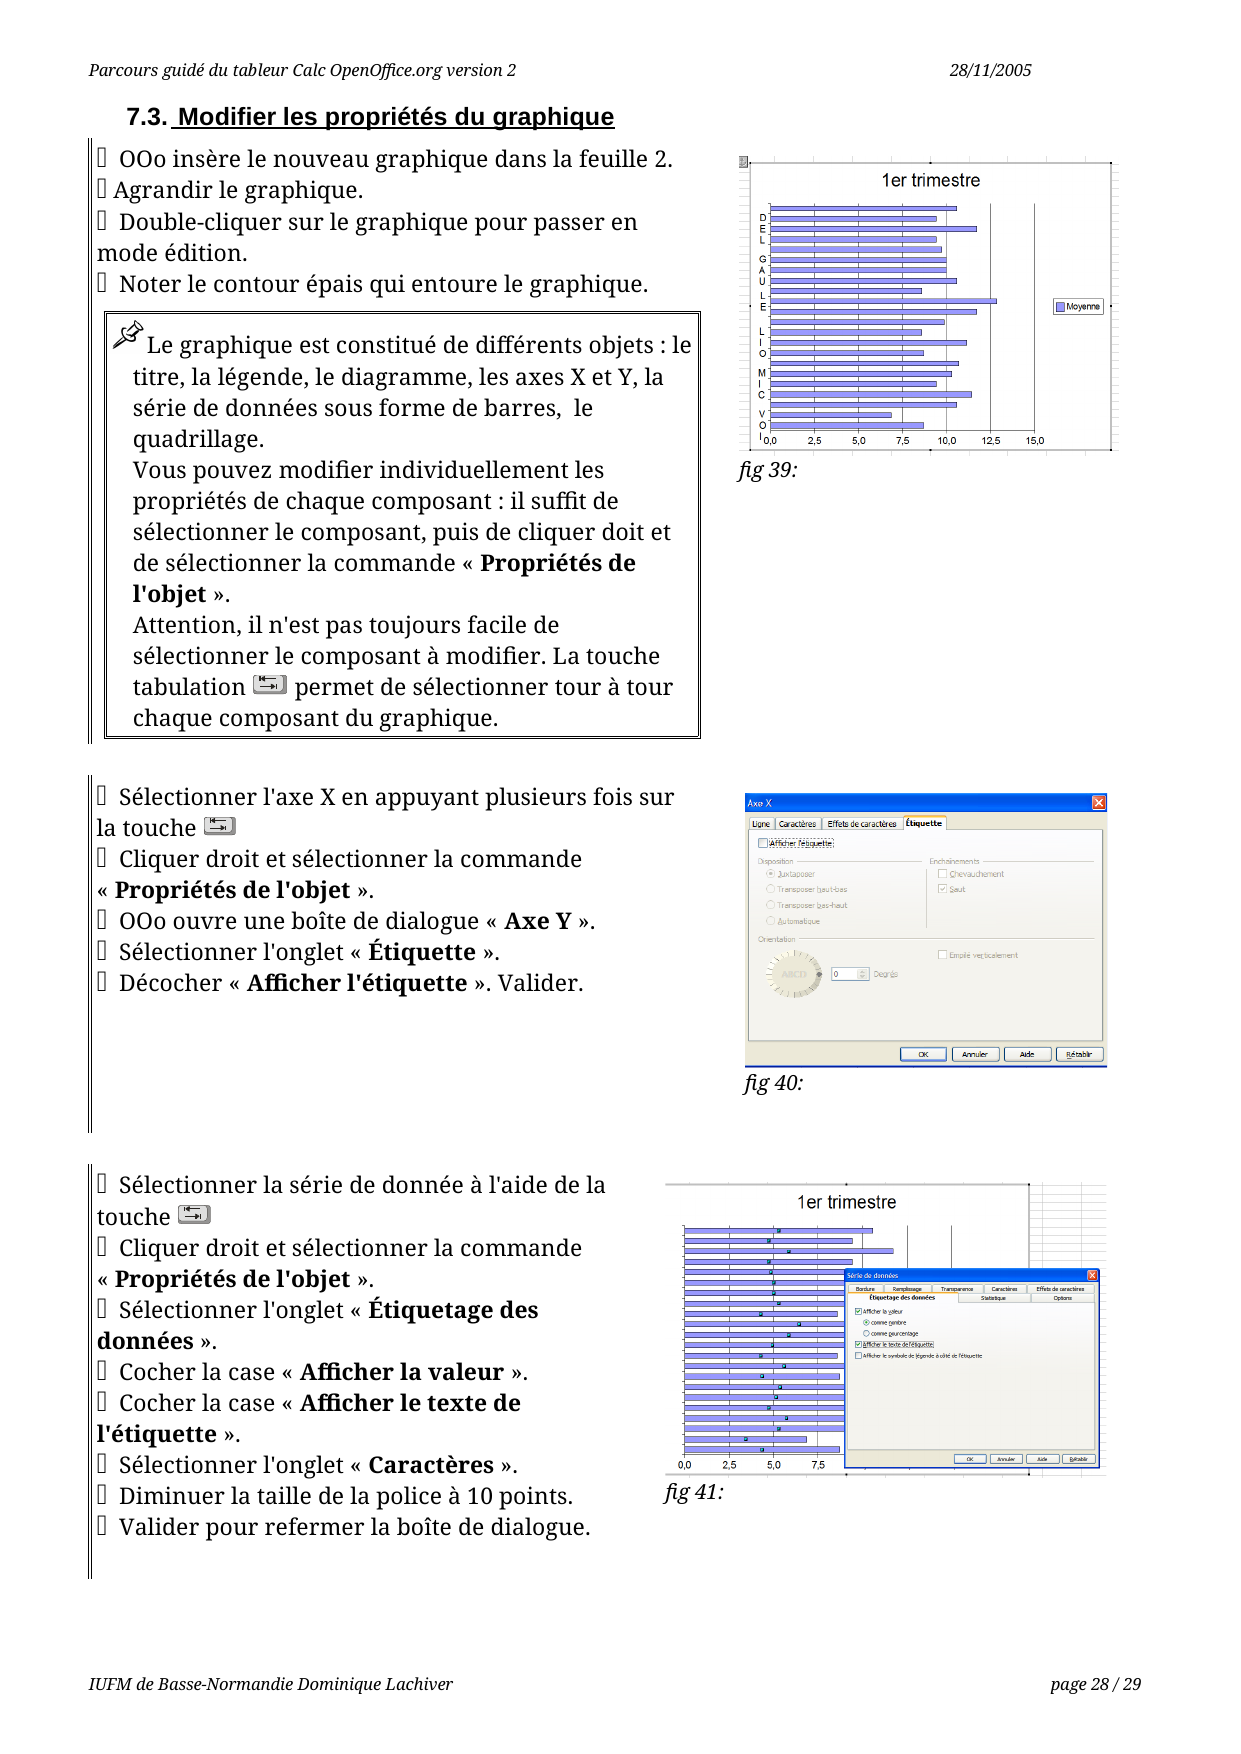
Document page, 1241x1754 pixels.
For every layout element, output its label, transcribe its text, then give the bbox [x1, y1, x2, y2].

table_header [620, 1170, 1152, 1579]
table_header  OOo insère le nouveau graphique dans la feuille 2.  Agrandir le graphique.  Double-cliquer sur le graphique pour passer en mode édition.  Noter le contour épais qui entoure le graphique. Le graphique est constitué de différents objets : le titre, la légende, le diagramme, les axes X et Y, la série de données sous forme de barres, le quadrillage. Vous pouvez modifier individuellement les propriétés de chaque composant : il suffit de sélectionner le composant, puis de cliquer doit et de sélectionner la commande « Propriétés de l'objet ». Attention, il n'est pas toujours facile de sélectionner le composant à modifier. La touche tabulation permet de sélectionner tour à tour chaque composant du graphique. [92, 138, 706, 744]
table_header [706, 138, 1152, 744]
subtitle Modifier les propriétés du graphique [126, 103, 1152, 131]
picture [745, 793, 1108, 1068]
table_header [620, 1164, 1152, 1169]
table_header [700, 1068, 1152, 1133]
table_header  Sélectionner l'axe X en appuyant plusieurs fois sur la touche  Cliquer droit et sélectionner la commande « Propriétés de l'objet ».  OOo ouvre une boîte de dialogue « Axe Y ».  Sélectionner l'onglet « Étiquette ».  Décocher « Afficher l'étiquette ». Valider. [92, 775, 700, 1133]
picture [108, 316, 147, 354]
picture [739, 156, 1119, 456]
table_header [700, 775, 1152, 1067]
table_header  Sélectionner la série de donnée à l'aide de la touche  Cliquer droit et sélectionner la commande « Propriétés de l'objet ».  Sélectionner l'onglet « Étiquetage des données ».  Cocher la case « Afficher la valeur ».  Cocher la case « Afficher le texte de l'étiquette ».  Sélectionner l'onglet « Caractères ».  Diminuer la taille de la police à 10 points.  Valider pour refermer la boîte de dialogue. [92, 1164, 620, 1579]
picture [665, 1182, 1107, 1478]
